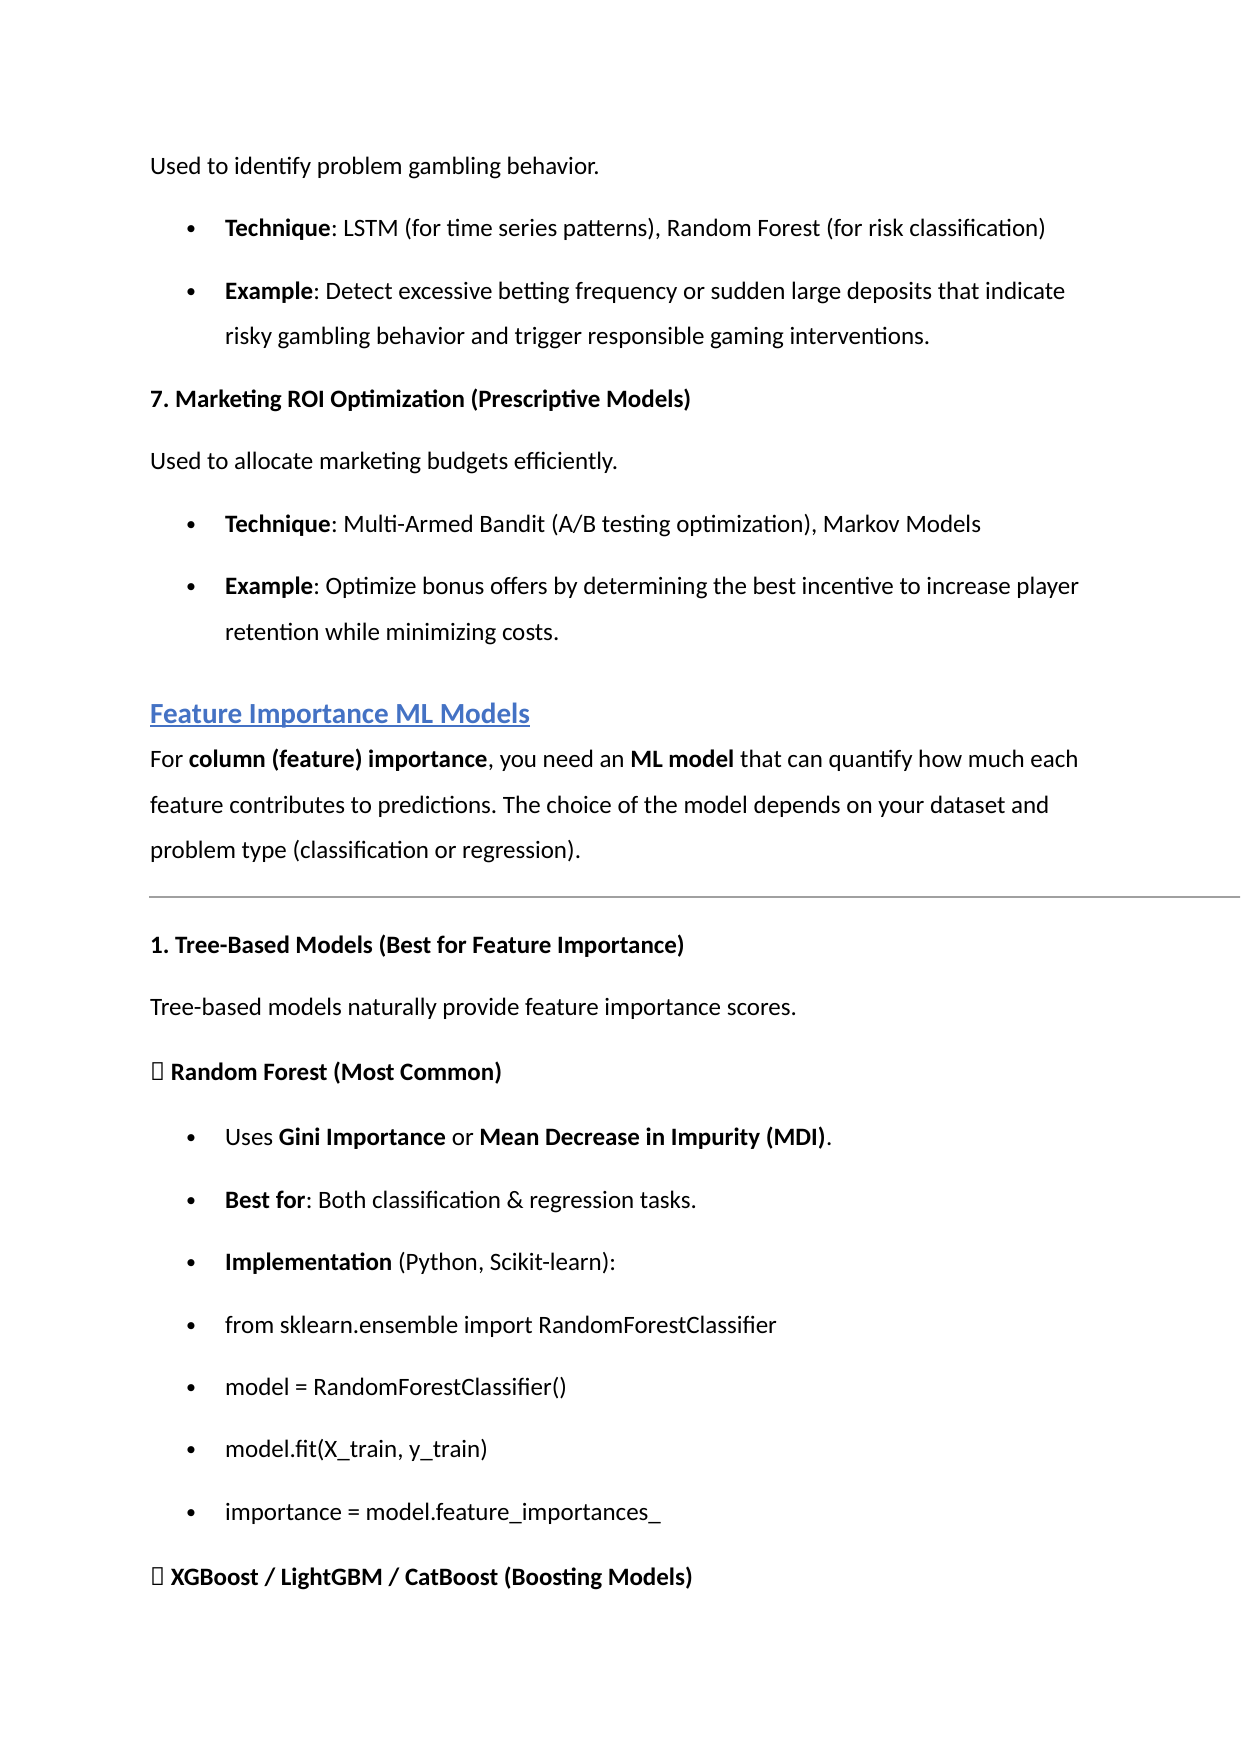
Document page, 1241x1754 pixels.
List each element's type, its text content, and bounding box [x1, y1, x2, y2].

text 7. Marketing ROI Optimization (Prescriptive Models) [150, 383, 1090, 413]
text Tree-based models naturally provide feature importance scores. [150, 991, 1090, 1022]
list Example: Detect excessive betting frequency or sudden large deposits that indicate risky gambling behavior and trigger responsible gaming interventions. [187, 275, 1090, 351]
subtitle Feature Importance ML Models [150, 695, 1090, 731]
text ✅ Random Forest (Most Common) [150, 1054, 1090, 1088]
text Used to allocate marketing budgets efficiently. [150, 445, 1090, 476]
list model.fit(X_train, y_train) [187, 1433, 1090, 1464]
list Implementation (Python, Scikit-learn): [187, 1246, 1090, 1277]
list model = RandomForestClassifier() [187, 1371, 1090, 1402]
list Uses Gini Importance or Mean Decrease in Impurity (MDI). [187, 1122, 1090, 1152]
list Best for: Both classification & regression tasks. [187, 1184, 1090, 1214]
list importance = model.feature_importances_ [187, 1496, 1090, 1526]
list Technique: Multi-Armed Bandit (A/B testing optimization), Markov Models [187, 508, 1090, 538]
text Used to identify problem gambling behavior. [150, 150, 1090, 181]
text For column (feature) importance, you need an ML model that can quantify how much each feature contributes to predictions. The choice of the model depends on your dataset and problem type (classification or regression). [150, 743, 1090, 865]
text ✅ XGBoost / LightGBM / CatBoost (Boosting Models) [150, 1558, 1090, 1592]
list Example: Optimize bonus offers by determining the best incentive to increase player retention while minimizing costs. [187, 570, 1090, 646]
list Technique: LSTM (for time series patterns), Random Forest (for risk classification) [187, 212, 1090, 243]
text 1. Tree-Based Models (Best for Feature Importance) [150, 929, 1090, 959]
list from sklearn.ensemble import RandomForestClassifier [187, 1309, 1090, 1339]
